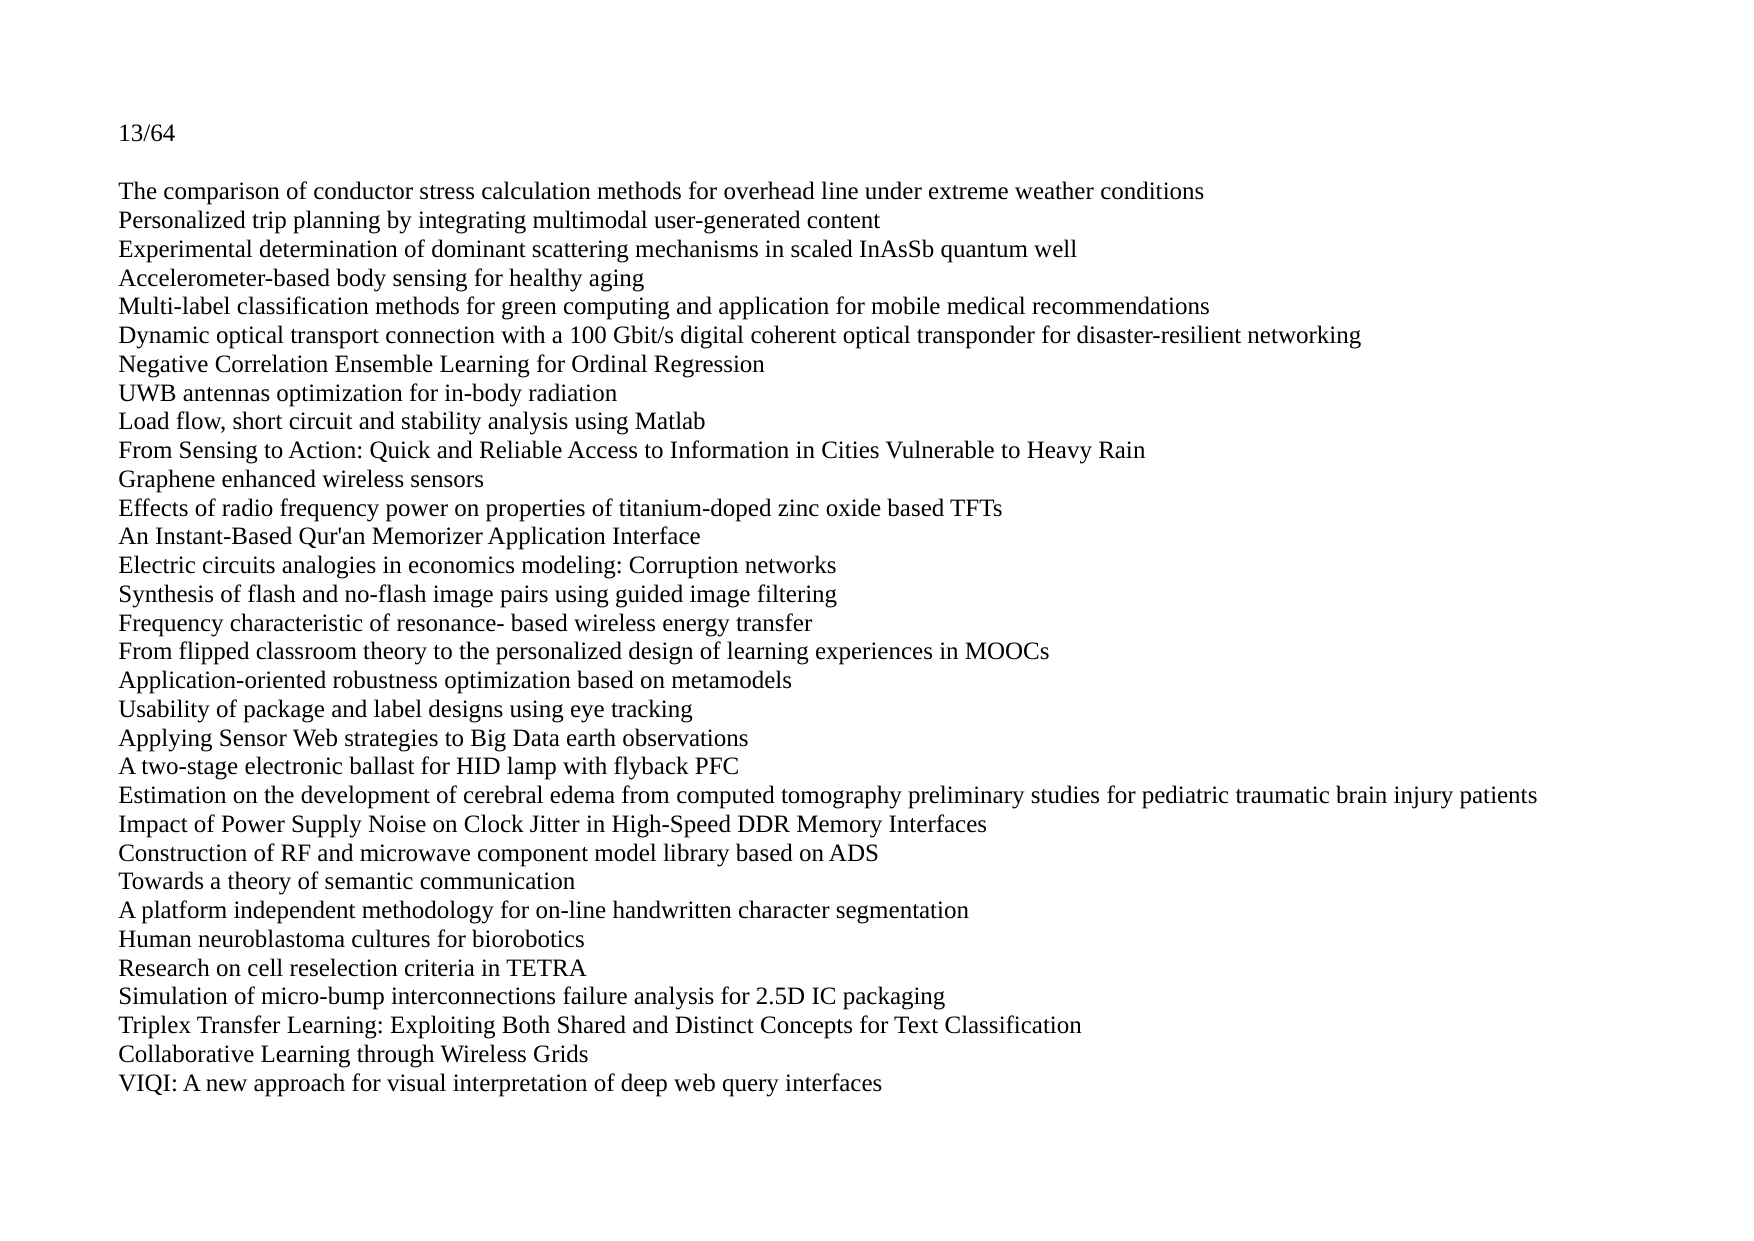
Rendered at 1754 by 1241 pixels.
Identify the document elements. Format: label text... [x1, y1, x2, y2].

text Accelerometer-based body sensing for healthy aging [118, 263, 1636, 291]
text Triplex Transfer Learning: Exploiting Both Shared and Distinct Concepts for Text Classification [118, 1010, 1636, 1039]
text Usability of package and label designs using eye tracking [118, 694, 1636, 723]
text Graphene enhanced wireless sensors [118, 464, 1636, 493]
text Load flow, short circuit and stability analysis using Matlab [118, 406, 1636, 435]
text From flipped classroom theory to the personalized design of learning experiences in MOOCs [118, 636, 1636, 665]
text Estimation on the development of cerebral edema from computed tomography preliminary studies for pediatric traumatic brain injury patients [118, 780, 1636, 809]
text Simulation of micro-bump interconnections failure analysis for 2.5D IC packaging [118, 981, 1636, 1010]
text Multi-label classification methods for green computing and application for mobile medical recommendations [118, 291, 1636, 320]
text Applying Sensor Web strategies to Big Data earth observations [118, 723, 1636, 751]
text Synthesis of flash and no-flash image pairs using guided image filtering [118, 579, 1636, 608]
text A platform independent methodology for on-line handwritten character segmentation [118, 895, 1636, 924]
text A two-stage electronic ballast for HID lamp with flyback PFC [118, 751, 1636, 780]
text Human neuroblastoma cultures for biorobotics [118, 924, 1636, 953]
text Electric circuits analogies in economics modeling: Corruption networks [118, 550, 1636, 579]
text Effects of radio frequency power on properties of titanium-doped zinc oxide based TFTs [118, 493, 1636, 521]
text Application-oriented robustness optimization based on metamodels [118, 665, 1636, 694]
text The comparison of conductor stress calculation methods for overhead line under extreme weather conditions [118, 176, 1636, 205]
text Frequency characteristic of resonance- based wireless energy transfer [118, 608, 1636, 636]
text Impact of Power Supply Noise on Clock Jitter in High-Speed DDR Memory Interfaces [118, 809, 1636, 838]
text Research on cell reselection criteria in TETRA [118, 953, 1636, 981]
text From Sensing to Action: Quick and Reliable Access to Information in Cities Vulnerable to Heavy Rain [118, 435, 1636, 464]
text Dynamic optical transport connection with a 100 Gbit/s digital coherent optical transponder for disaster-resilient networking [118, 320, 1636, 349]
text An Instant-Based Qur'an Memorizer Application Interface [118, 521, 1636, 550]
text Personalized trip planning by integrating multimodal user-generated content [118, 205, 1636, 234]
text Construction of RF and microwave component model library based on ADS [118, 838, 1636, 866]
text Experimental determination of dominant scattering mechanisms in scaled InAsSb quantum well [118, 234, 1636, 263]
text Collaborative Learning through Wireless Grids [118, 1039, 1636, 1068]
text Negative Correlation Ensemble Learning for Ordinal Regression [118, 349, 1636, 378]
text UWB antennas optimization for in-body radiation [118, 378, 1636, 406]
text VIQI: A new approach for visual interpretation of deep web query interfaces [118, 1068, 1636, 1096]
text Towards a theory of semantic communication [118, 866, 1636, 895]
